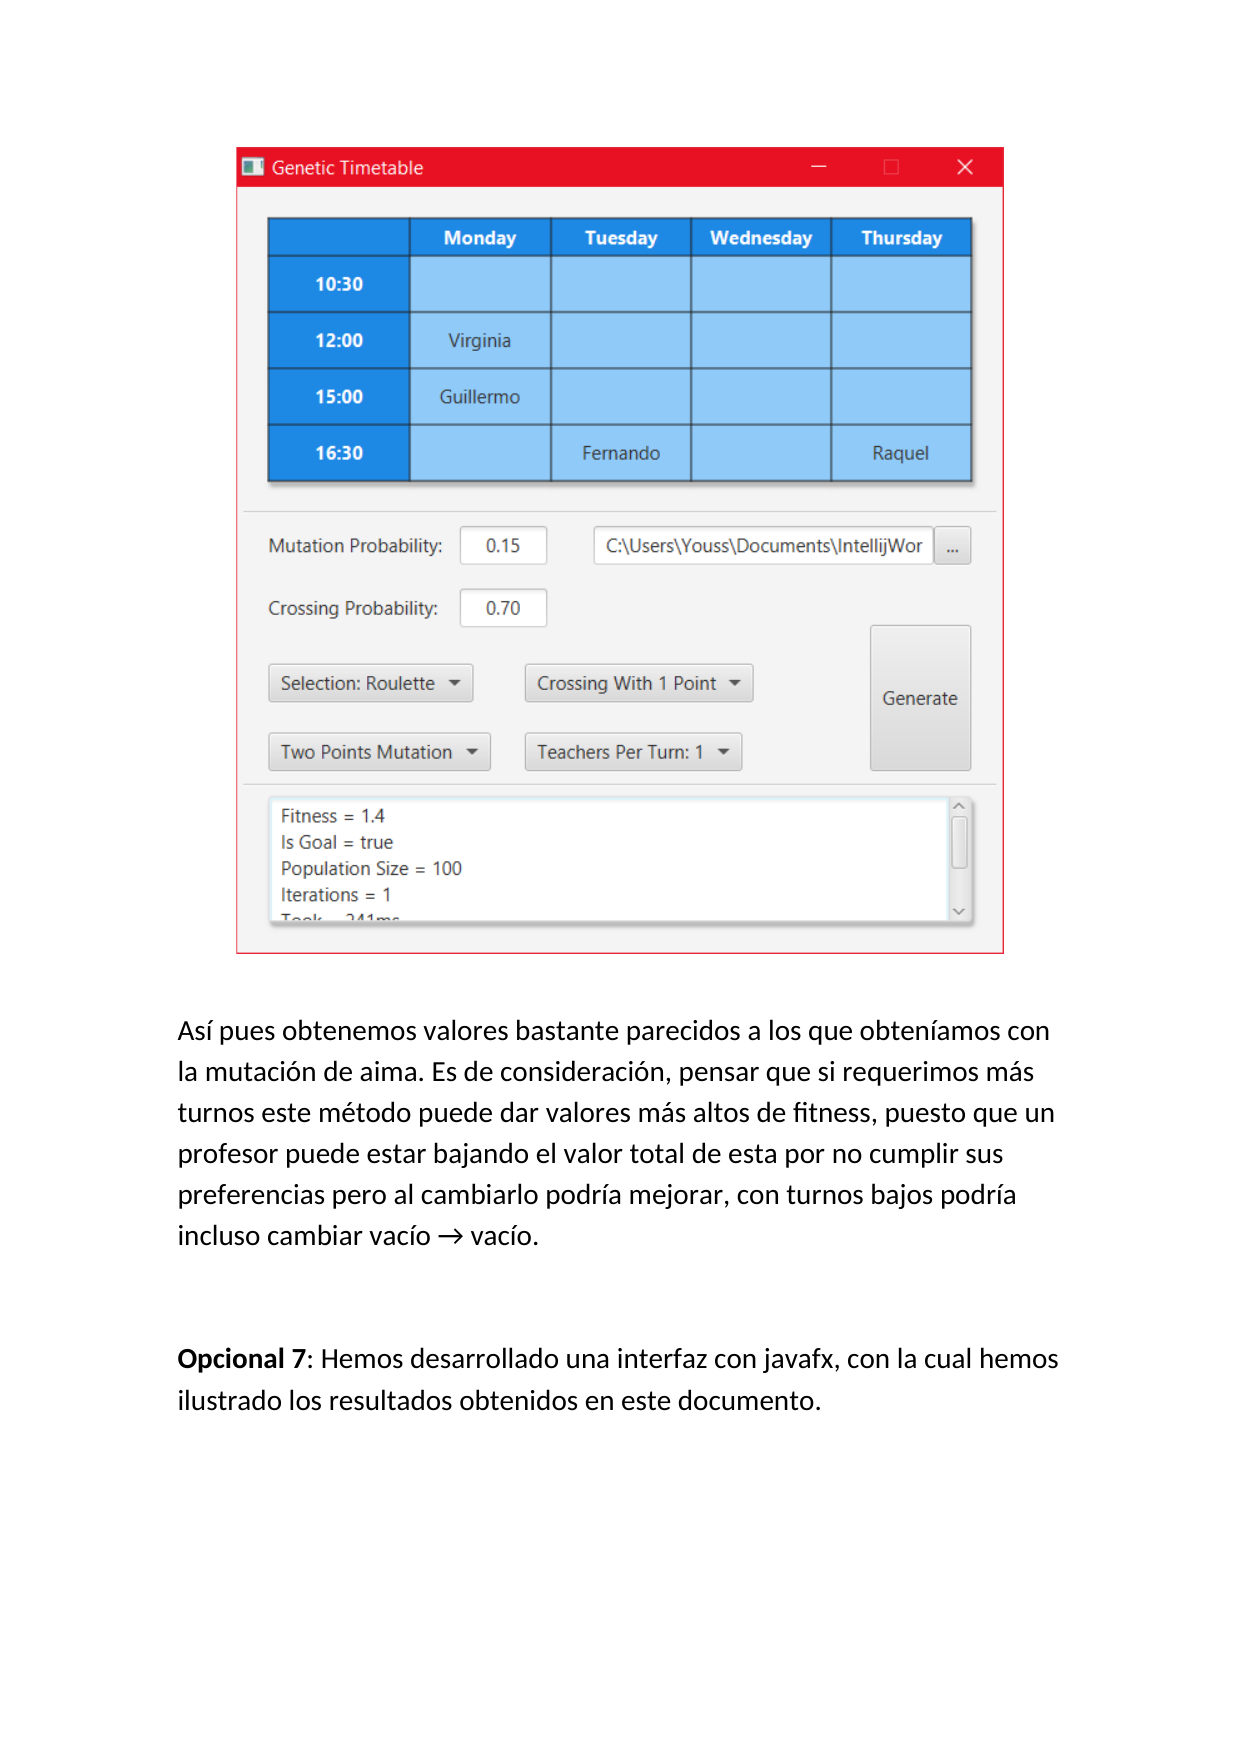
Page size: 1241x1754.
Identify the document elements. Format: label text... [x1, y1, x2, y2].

text Opcional 7: Hemos desarrollado una interfaz con javafx, con la cual hemos ilustrado los resultados obtenidos en este documento. [177, 1341, 1063, 1417]
picture [236, 147, 1004, 954]
text Así pues obtenemos valores bastante parecidos a los que obteníamos con la mutación de aima. Es de consideración, pensar que si requerimos más turnos este método puede dar valores más altos de fitness, puesto que un profesor puede estar bajando el valor total de esta por no cumplir sus preferencias pero al cambiarlo podría mejorar, con turnos bajos podría incluso cambiar vacío → vacío. [177, 1012, 1063, 1253]
